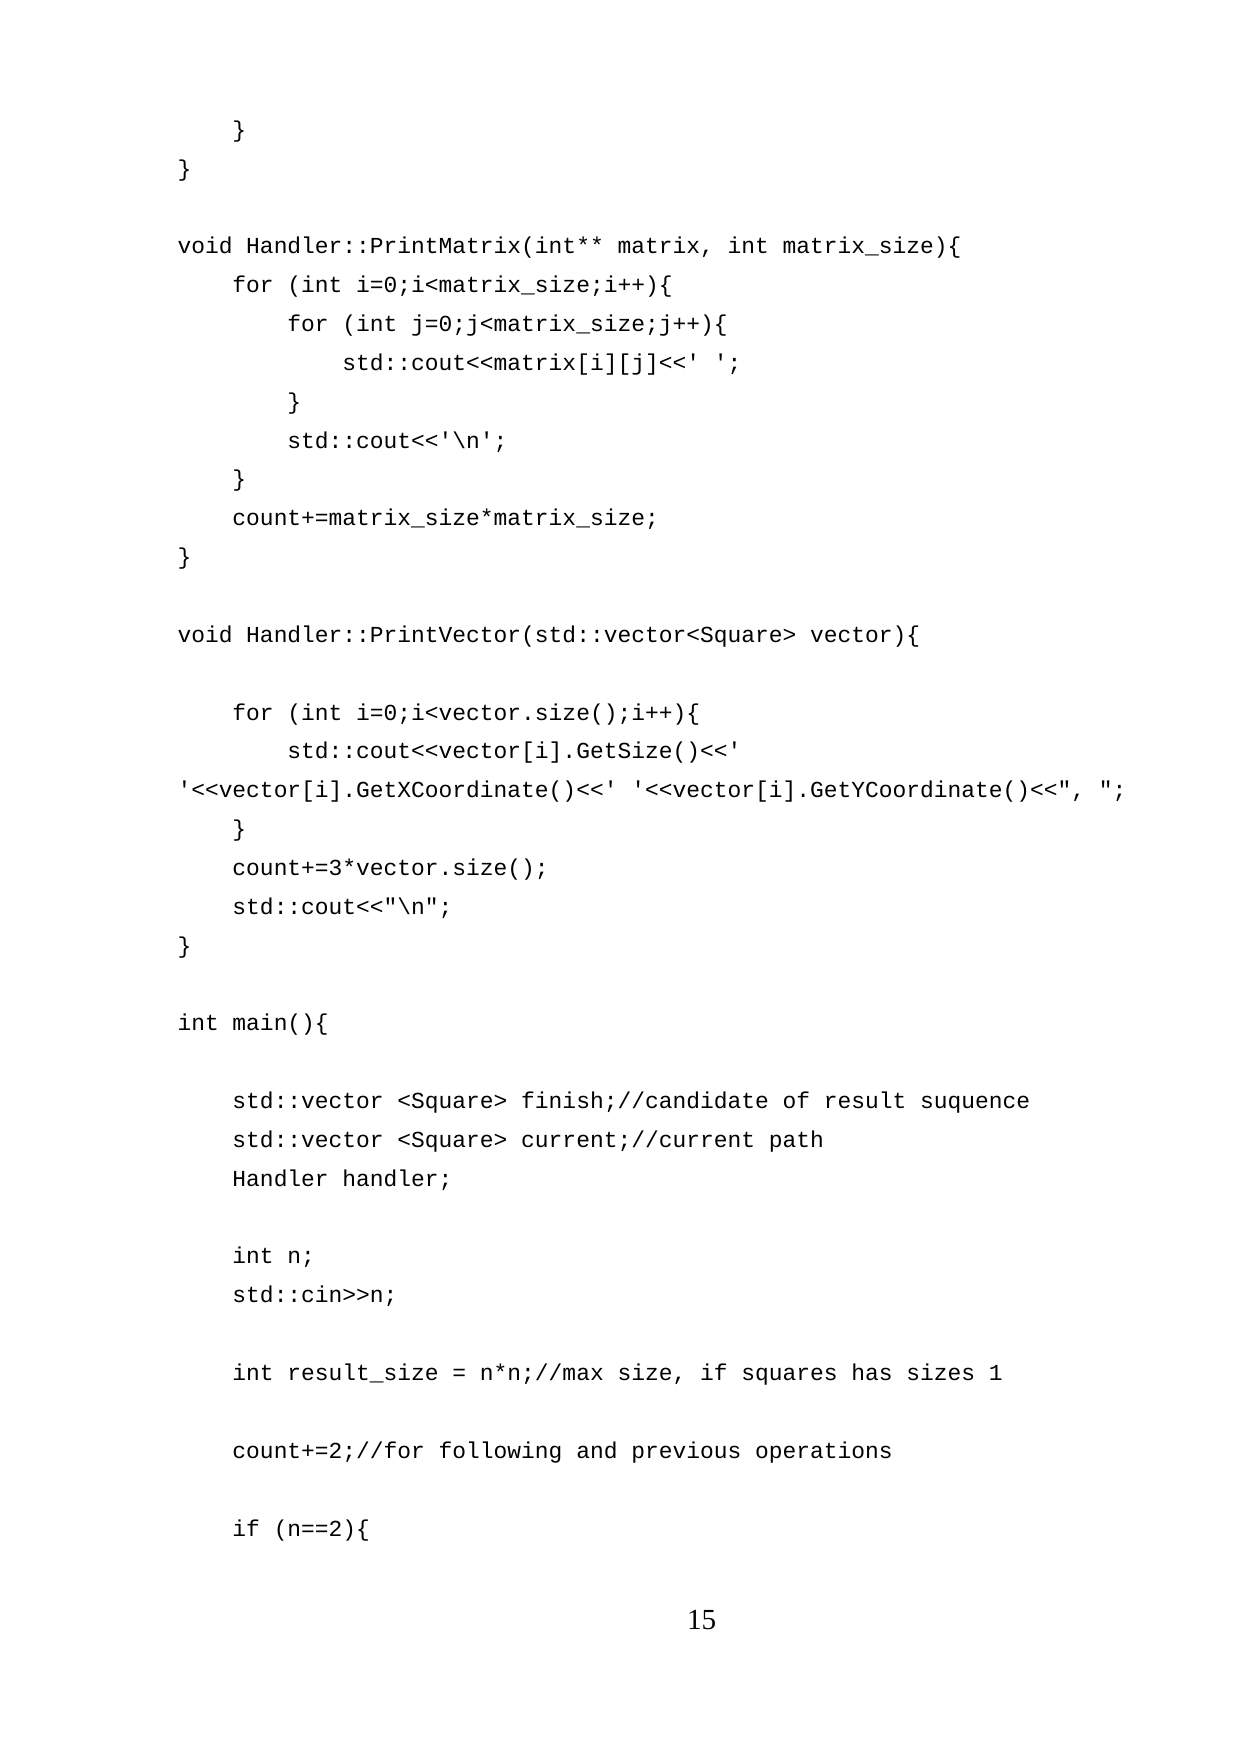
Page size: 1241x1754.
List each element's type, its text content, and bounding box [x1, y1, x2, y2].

text count+=matrix_size*matrix_size; [177, 507, 1152, 533]
text for (int i=0;i<matrix_size;i++){ [177, 273, 1152, 299]
text std::vector <Square> finish;//candidate of result suquence [177, 1089, 1152, 1115]
text } [177, 118, 1152, 144]
text std::cout<<vector[i].GetSize()<<' '<<vector[i].GetXCoordinate()<<' '<<vector[i].GetYCoordinate()<<", "; [177, 740, 1152, 804]
text } [177, 817, 1152, 843]
text std::cout<<"\n"; [177, 895, 1152, 921]
text if (n==2){ [177, 1517, 1152, 1543]
text std::cout<<matrix[i][j]<<' '; [177, 351, 1152, 377]
text Handler handler; [177, 1167, 1152, 1193]
text } [177, 390, 1152, 416]
text count+=2;//for following and previous operations [177, 1439, 1152, 1465]
text } [177, 546, 1152, 571]
text int result_size = n*n;//max size, if squares has sizes 1 [177, 1361, 1152, 1387]
text } [177, 934, 1152, 960]
text std::vector <Square> current;//current path [177, 1128, 1152, 1154]
text } [177, 157, 1152, 183]
text count+=3*vector.size(); [177, 856, 1152, 882]
text std::cout<<'\n'; [177, 429, 1152, 455]
text void Handler::PrintMatrix(int** matrix, int matrix_size){ [177, 235, 1152, 261]
text } [177, 468, 1152, 494]
text int main(){ [177, 1012, 1152, 1038]
text std::cin>>n; [177, 1284, 1152, 1310]
text for (int i=0;i<vector.size();i++){ [177, 701, 1152, 727]
text int n; [177, 1245, 1152, 1271]
text void Handler::PrintVector(std::vector<Square> vector){ [177, 623, 1152, 649]
text for (int j=0;j<matrix_size;j++){ [177, 312, 1152, 338]
